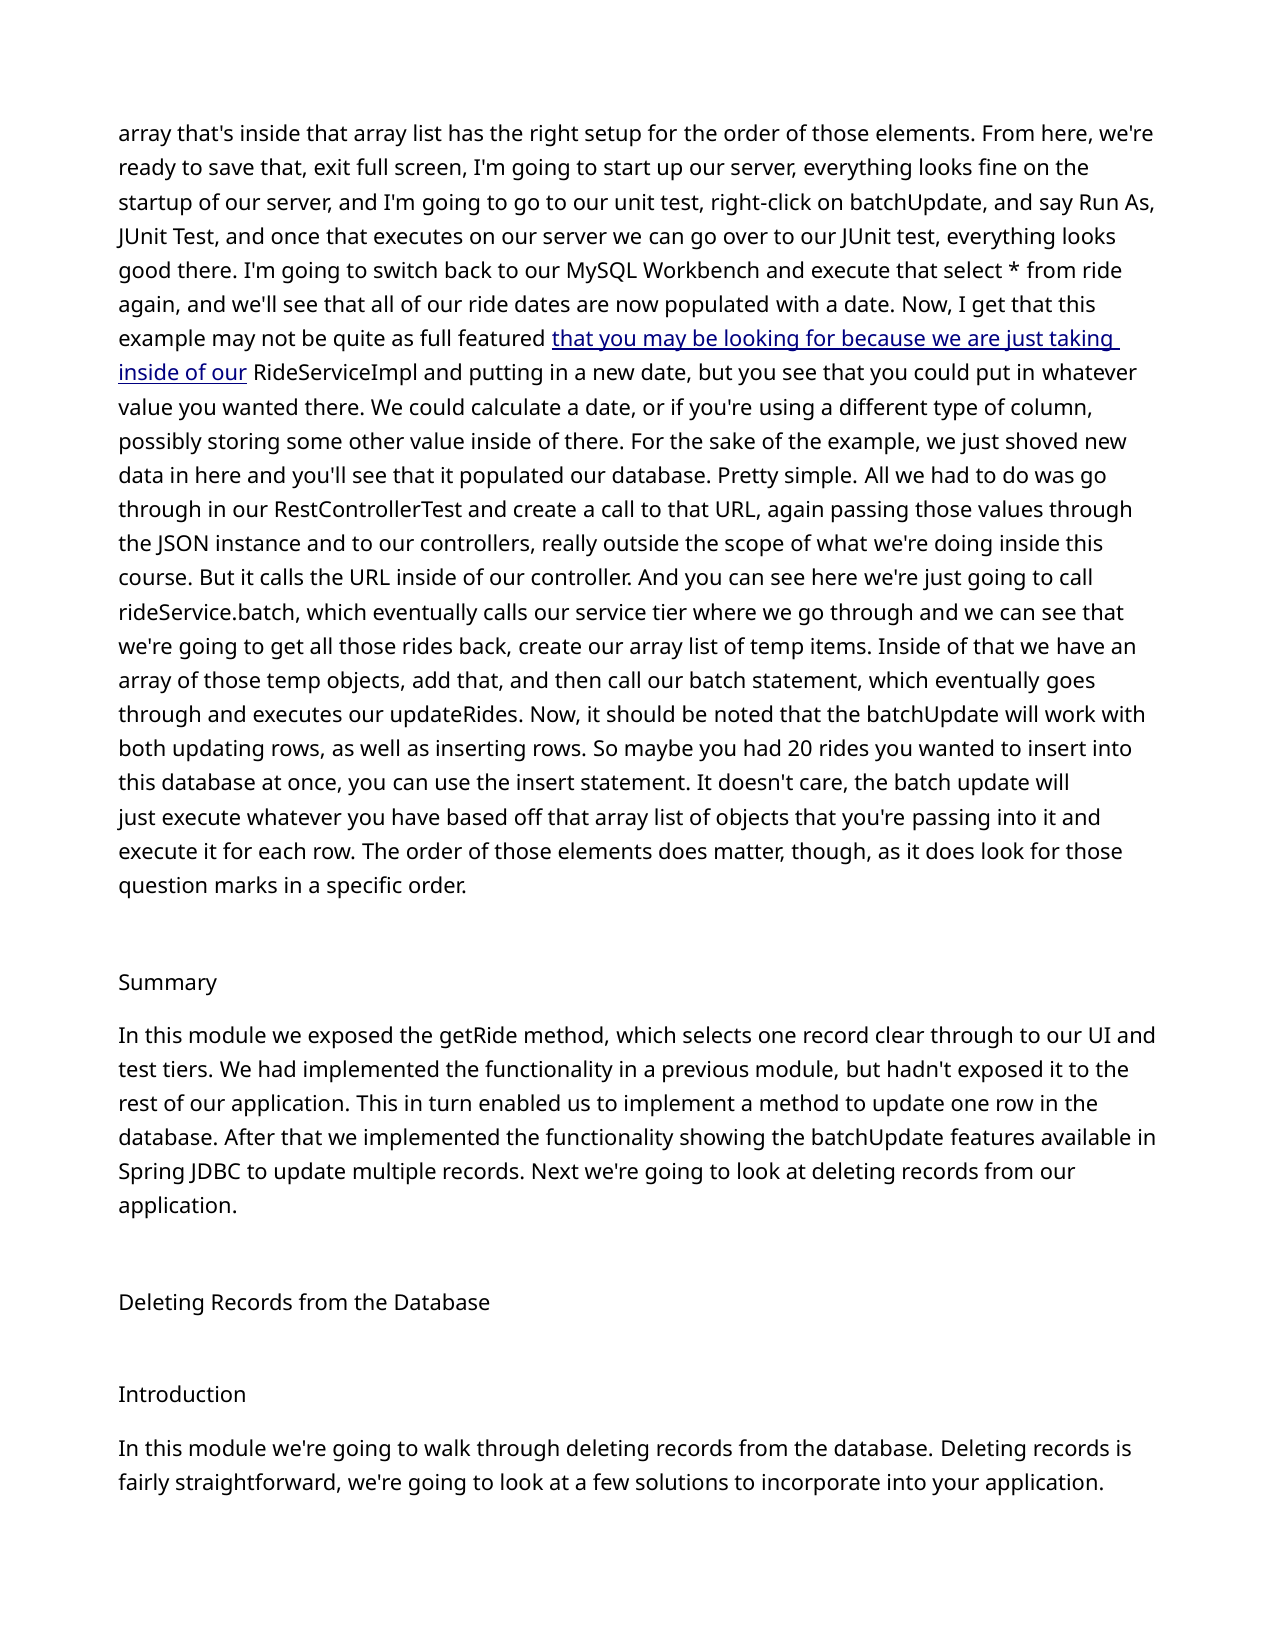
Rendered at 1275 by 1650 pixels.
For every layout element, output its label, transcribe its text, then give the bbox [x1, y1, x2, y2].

subtitle Summary [118, 966, 1157, 996]
subtitle Deleting Records from the Database [118, 1287, 1157, 1317]
subtitle Introduction [118, 1379, 1157, 1409]
text In this module we exposed the getRide method, which selects one record clear through to our UI and test tiers. We had implemented the functionality in a previous module, but hadn't exposed it to the rest of our application. This in turn enabled us to implement a method to update one row in the database. After that we implemented the functionality showing the batchUpdate features available in Spring JDBC to update multiple records. Next we're going to look at deleting records from our application. [118, 1020, 1157, 1220]
text array that's inside that array list has the right setup for the order of those elements. From here, we're ready to save that, exit full screen, I'm going to start up our server, everything looks fine on the startup of our server, and I'm going to go to our unit test, right‑click on batchUpdate, and say Run As, JUnit Test, and once that executes on our server we can go over to our JUnit test, everything looks good there. I'm going to switch back to our MySQL Workbench and execute that select * from ride again, and we'll see that all of our ride dates are now populated with a date. Now, I get that this example may not be quite as full featured that you may be looking for because we are just taking inside of our RideServiceImpl and putting in a new date, but you see that you could put in whatever value you wanted there. We could calculate a date, or if you're using a different type of column, possibly storing some other value inside of there. For the sake of the example, we just shoved new data in here and you'll see that it populated our database. Pretty simple. All we had to do was go through in our RestControllerTest and create a call to that URL, again passing those values through the JSON instance and to our controllers, really outside the scope of what we're doing inside this course. But it calls the URL inside of our controller. And you can see here we're just going to call rideService.batch, which eventually calls our service tier where we go through and we can see that we're going to get all those rides back, create our array list of temp items. Inside of that we have an array of those temp objects, add that, and then call our batch statement, which eventually goes through and executes our updateRides. Now, it should be noted that the batchUpdate will work with both updating rows, as well as inserting rows. So maybe you had 20 rides you wanted to insert into this database at once, you can use the insert statement. It doesn't care, the batch update will just execute whatever you have based off that array list of objects that you're passing into it and execute it for each row. The order of those elements does matter, though, as it does look for those question marks in a specific order. [118, 118, 1157, 899]
text In this module we're going to walk through deleting records from the database. Deleting records is fairly straightforward, we're going to look at a few solutions to incorporate into your application. [118, 1433, 1157, 1497]
